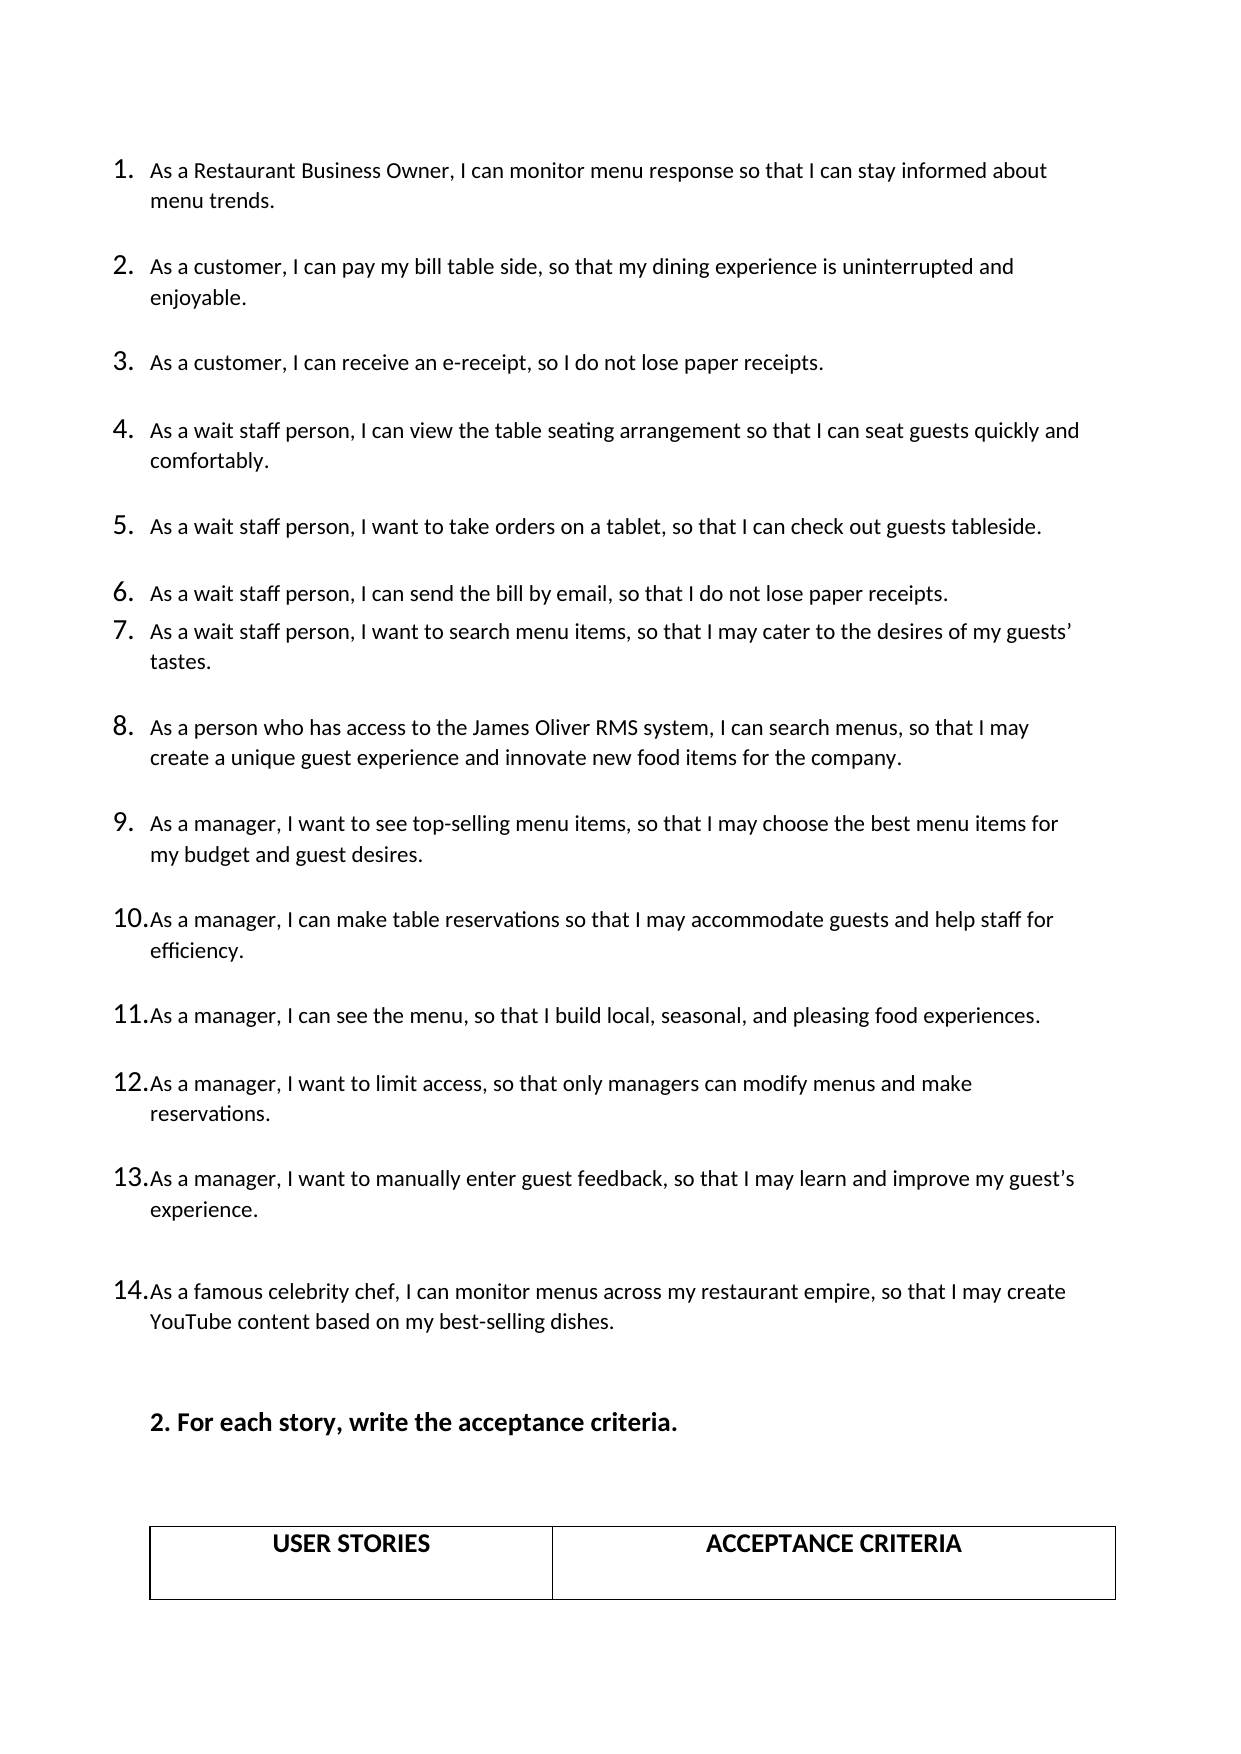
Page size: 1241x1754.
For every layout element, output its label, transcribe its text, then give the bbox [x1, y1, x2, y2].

table_header USER STORIES [151, 1527, 552, 1598]
list As a manager, I can see the menu, so that I build local, seasonal, and pleasing food experiences. [112, 995, 1090, 1031]
list As a manager, I want to see top-selling menu items, so that I may choose the best menu items for my budget and guest desires. [112, 803, 1090, 868]
list As a wait staff person, I can send the bill by email, so that I do not lose paper receipts. [112, 573, 1090, 609]
list As a wait staff person, I want to take orders on a tablet, so that I can check out guests tableside. [112, 506, 1090, 541]
list As a wait staff person, I want to search menu items, so that I may cater to the desires of my guests’ tastes. [112, 611, 1090, 675]
list As a manager, I want to limit access, so that only managers can modify menus and make reservations. [112, 1063, 1090, 1127]
list As a wait staff person, I can view the table seating arrangement so that I can seat guests quickly and comfortably. [112, 410, 1090, 474]
list As a customer, I can receive an e-receipt, so I do not lose paper receipts. [112, 342, 1090, 378]
list As a manager, I can make table reservations so that I may accommodate guests and help staff for efficiency. [112, 899, 1090, 964]
list As a person who has access to the James Oliver RMS system, I can search menus, so that I may create a unique guest experience and innovate new food items for the company. [112, 707, 1090, 772]
table_header ACCEPTANCE CRITERIA [553, 1527, 1115, 1598]
list As a famous celebrity chef, I can monitor menus across my restaurant empire, so that I may create YouTube content based on my best-selling dishes. [112, 1271, 1090, 1336]
list As a Restaurant Business Owner, I can monitor menu response so that I can stay informed about menu trends. [112, 150, 1090, 215]
list As a manager, I want to manually enter guest feedback, so that I may learn and improve my guest’s experience. [112, 1158, 1090, 1223]
list As a customer, I can pay my bill table side, so that my dining experience is uninterrupted and enjoyable. [112, 246, 1090, 311]
text 2. For each story, write the acceptance criteria. [150, 1405, 1090, 1438]
